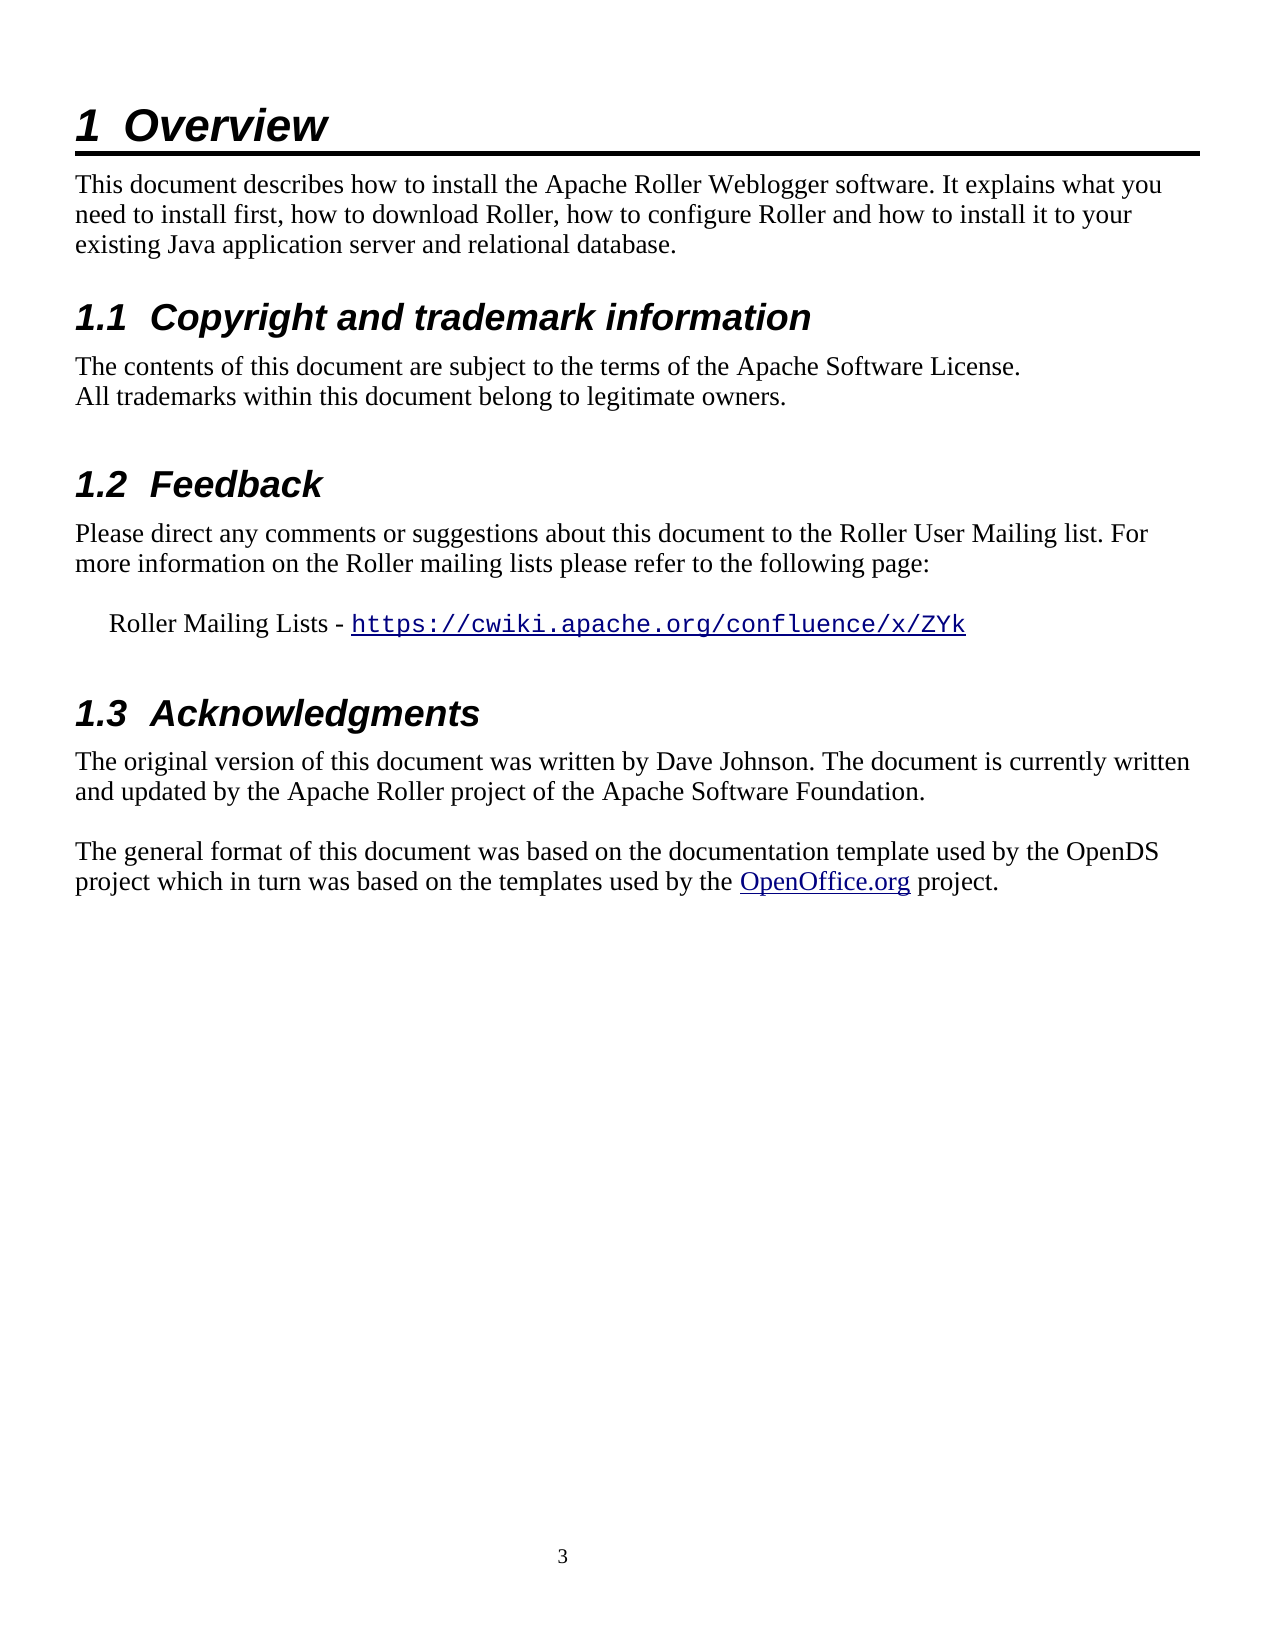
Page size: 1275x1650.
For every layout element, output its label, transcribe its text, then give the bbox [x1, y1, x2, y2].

subtitle Copyright and trademark information [75, 296, 1200, 338]
subtitle Acknowledgments [75, 692, 1200, 734]
text The general format of this document was based on the documentation template used by the OpenDS project which in turn was based on the templates used by the OpenOffice.org project. [75, 837, 1200, 897]
text All trademarks within this document belong to legitimate owners. [75, 381, 1200, 411]
text Please direct any comments or suggestions about this document to the Roller User Mailing list. For more information on the Roller mailing lists please refer to the following page: [75, 518, 1200, 578]
text The original version of this document was written by Dave Johnson. The document is currently written and updated by the Apache Roller project of the Apache Software Foundation. [75, 747, 1200, 807]
subtitle Overview [75, 100, 1200, 151]
subtitle Feedback [75, 463, 1200, 505]
text The contents of this document are subject to the terms of the Apache Software License. [75, 351, 1200, 381]
text This document describes how to install the Apache Roller Weblogger software. It explains what you need to install first, how to download Roller, how to configure Roller and how to install it to your existing Java application server and relational database. [75, 169, 1200, 259]
text Roller Mailing Lists - https://cwiki.apache.org/confluence/x/ZYk [75, 608, 1200, 639]
